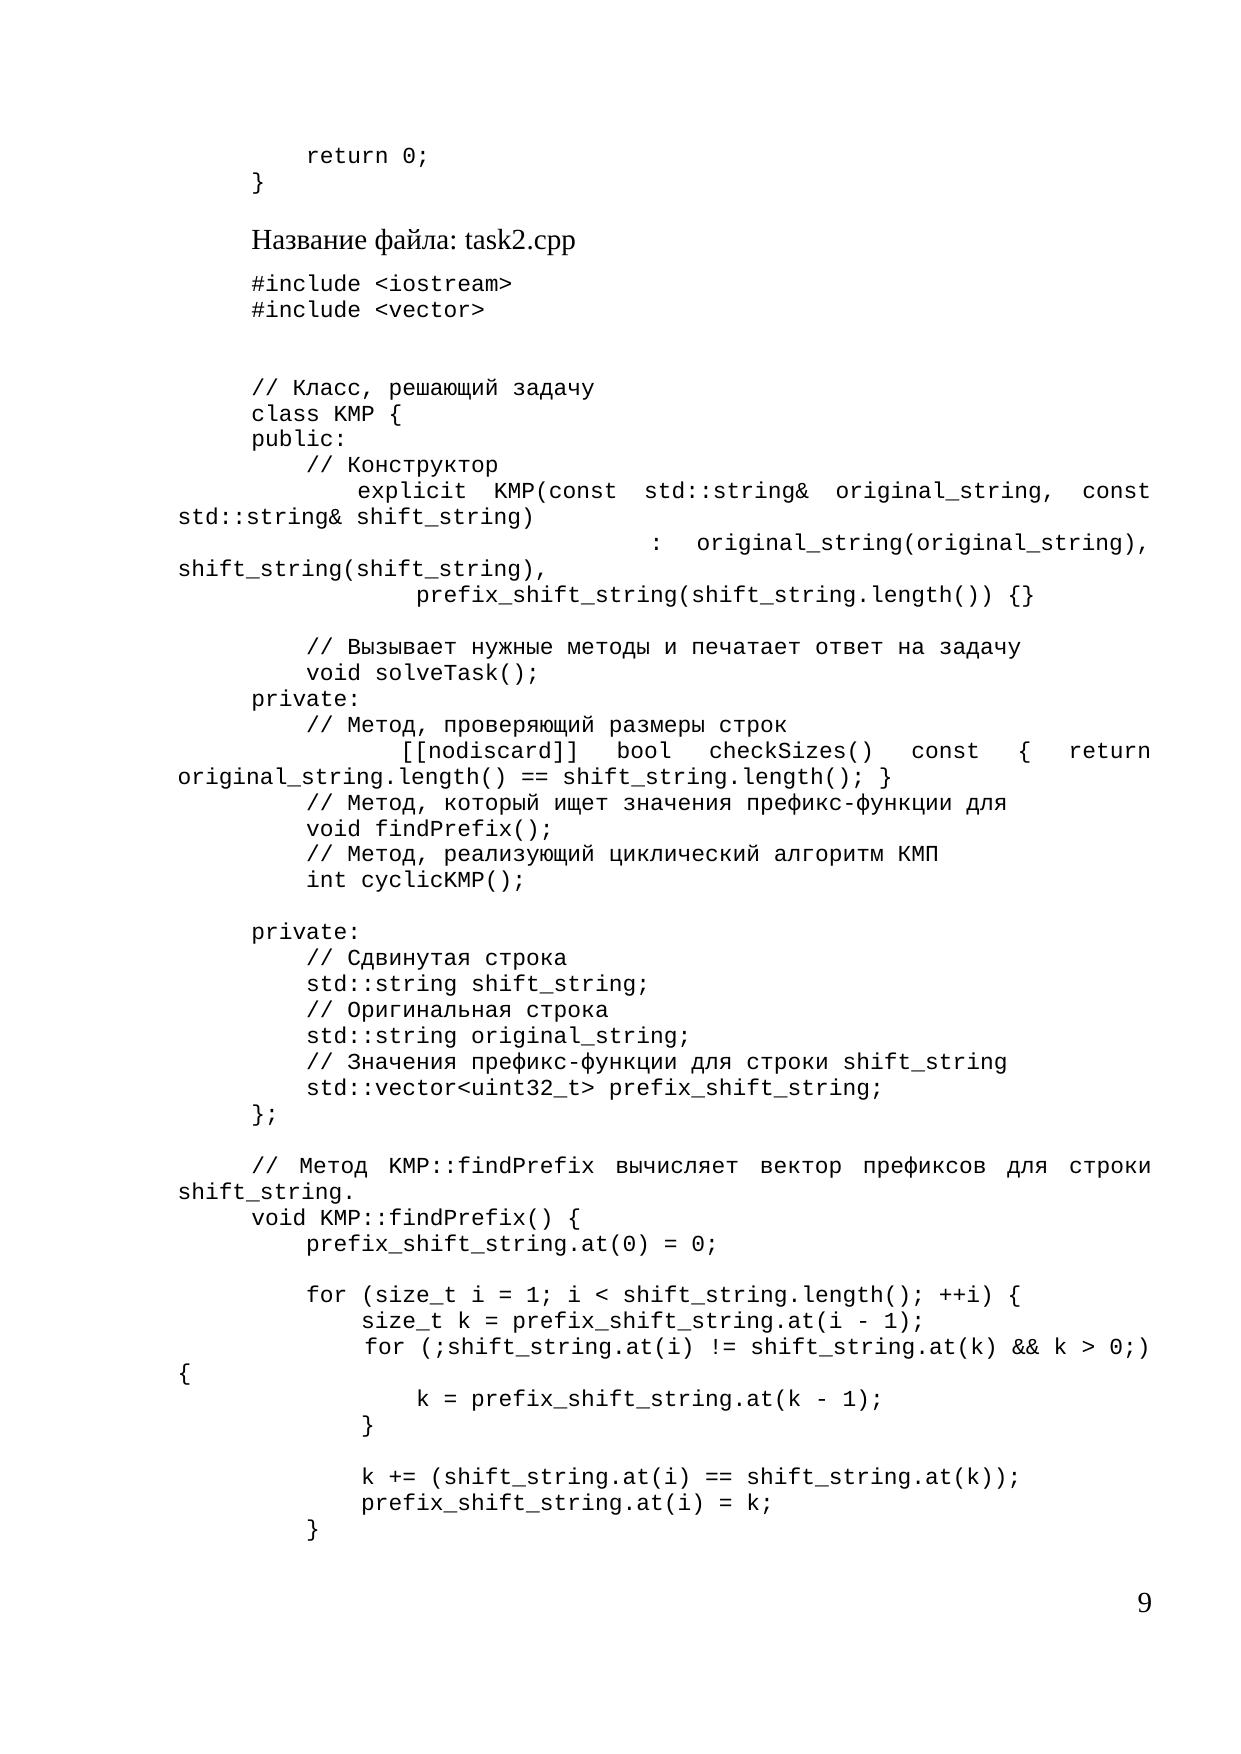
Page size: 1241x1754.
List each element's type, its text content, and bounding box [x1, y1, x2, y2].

text Название файла: task2.cpp [177, 222, 1152, 255]
text // Метод, который ищет значения префикс-функции для [177, 791, 1152, 817]
text void findPrefix(); [177, 817, 1152, 843]
text // Метод, реализующий циклический алгоритм КМП [177, 843, 1152, 869]
text private: [177, 687, 1152, 713]
text prefix_shift_string.at(0) = 0; [177, 1232, 1152, 1258]
text // Оригинальная строка [177, 998, 1152, 1024]
text private: [177, 921, 1152, 947]
text void solveTask(); [177, 661, 1152, 687]
text std::vector<uint32_t> prefix_shift_string; [177, 1076, 1152, 1102]
text k = prefix_shift_string.at(k - 1); [177, 1387, 1152, 1413]
text #include <iostream> [177, 272, 1152, 298]
text } [177, 170, 1152, 196]
text // Вызывает нужные методы и печатает ответ на задачу [177, 635, 1152, 661]
text }; [177, 1102, 1152, 1128]
text // Класс, решающий задачу [177, 376, 1152, 402]
text } [177, 1517, 1152, 1543]
text for (size_t i = 1; i < shift_string.length(); ++i) { [177, 1284, 1152, 1310]
text #include <vector> [177, 298, 1152, 324]
text [[nodiscard]] bool checkSizes() const { return original_string.length() == shift_string.length(); } [177, 739, 1152, 791]
text int cyclicKMP(); [177, 869, 1152, 895]
text void KMP::findPrefix() { [177, 1206, 1152, 1232]
text for (;shift_string.at(i) != shift_string.at(k) && k > 0;) { [177, 1336, 1152, 1387]
text k += (shift_string.at(i) == shift_string.at(k)); [177, 1465, 1152, 1491]
text : original_string(original_string), shift_string(shift_string), [177, 532, 1152, 583]
text prefix_shift_string(shift_string.length()) {} [177, 583, 1152, 609]
text return 0; [177, 144, 1152, 170]
text // Метод, проверяющий размеры строк [177, 713, 1152, 739]
text std::string original_string; [177, 1024, 1152, 1050]
text } [177, 1413, 1152, 1439]
text size_t k = prefix_shift_string.at(i - 1); [177, 1310, 1152, 1336]
text std::string shift_string; [177, 972, 1152, 998]
text public: [177, 428, 1152, 454]
text prefix_shift_string.at(i) = k; [177, 1491, 1152, 1517]
text // Сдвинутая строка [177, 947, 1152, 972]
text // Конструктор [177, 454, 1152, 480]
text // Метод KMP::findPrefix вычисляет вектор префиксов для строки shift_string. [177, 1154, 1152, 1206]
text // Значения префикс-функции для строки shift_string [177, 1050, 1152, 1076]
text class KMP { [177, 402, 1152, 428]
text explicit KMP(const std::string& original_string, const std::string& shift_string) [177, 480, 1152, 532]
